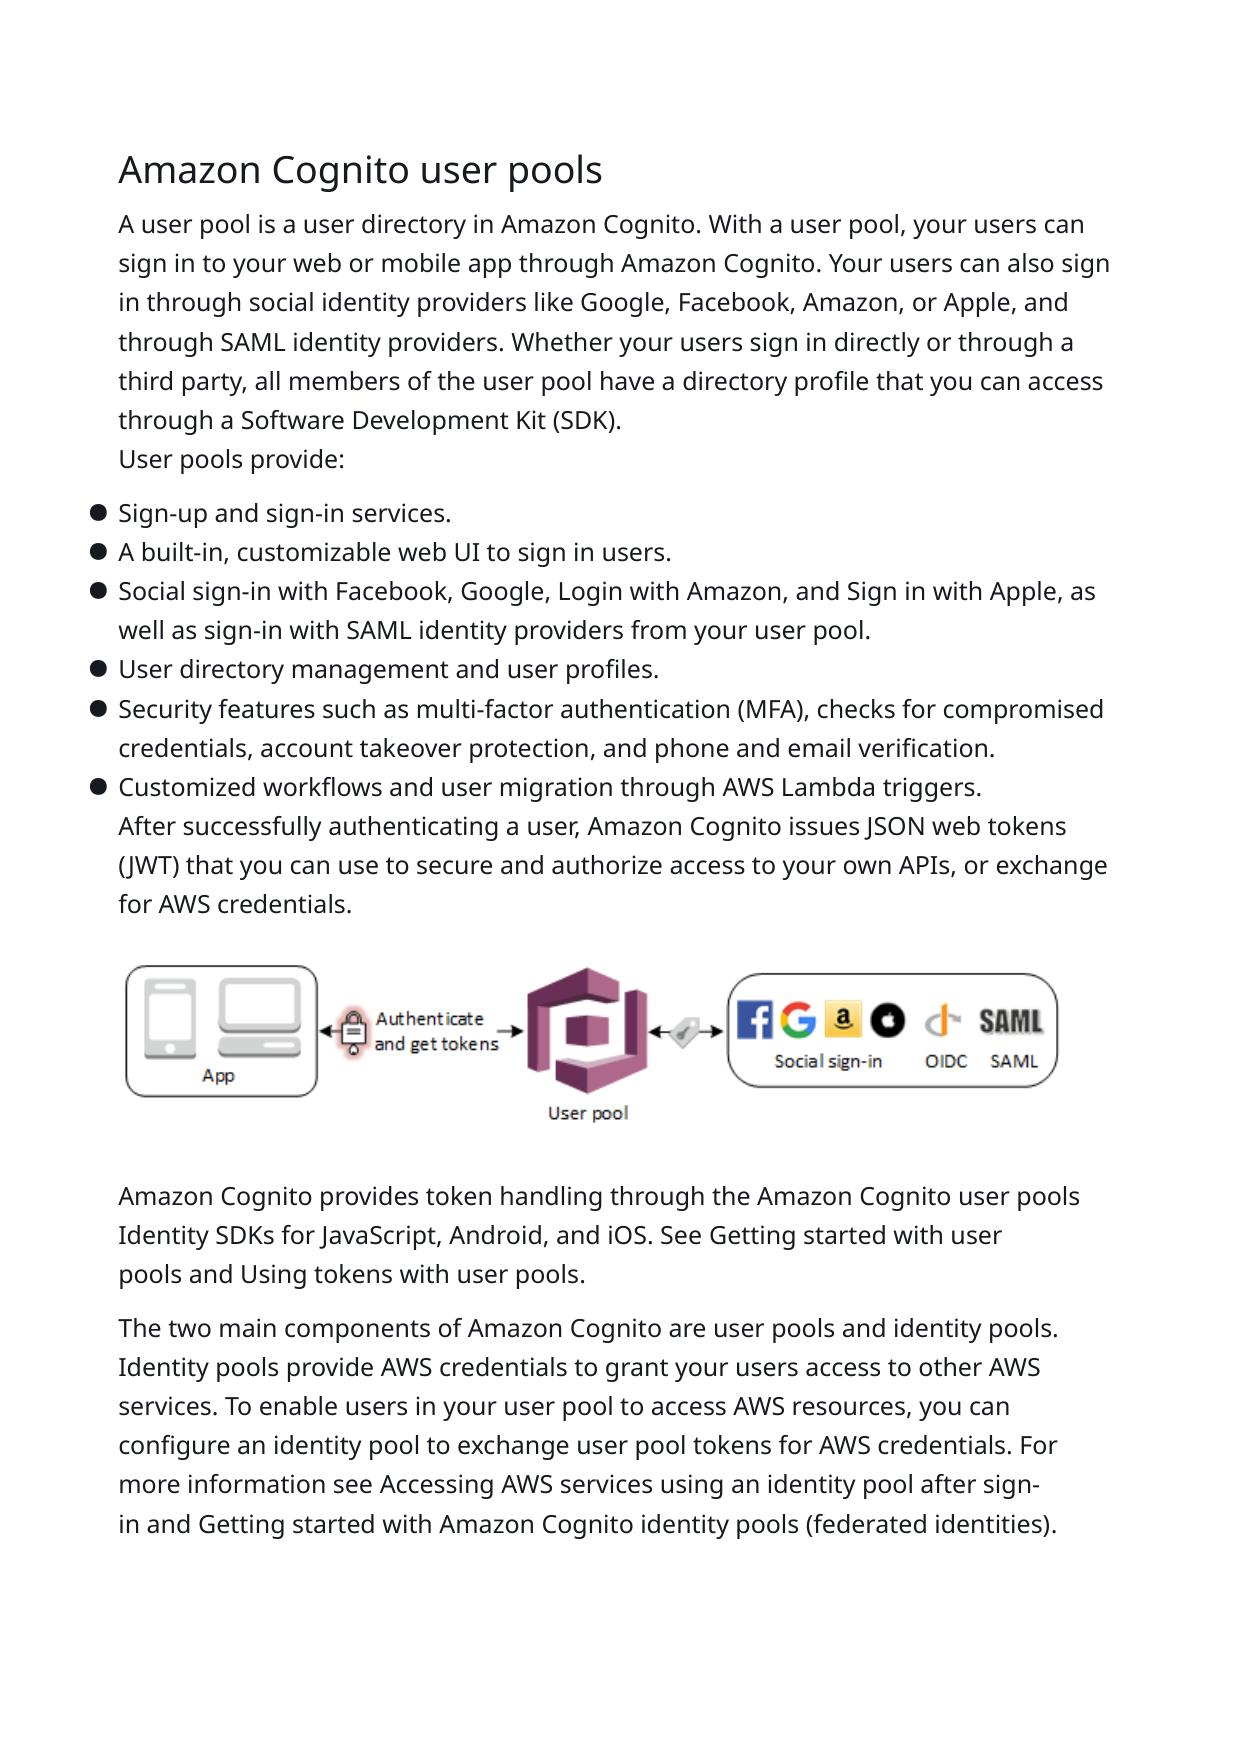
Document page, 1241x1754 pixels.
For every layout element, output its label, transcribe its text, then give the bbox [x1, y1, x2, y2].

subtitle Amazon Cognito user pools [118, 143, 1122, 194]
text The two main components of Amazon Cognito are user pools and identity pools. Identity pools provide AWS credentials to grant your users access to other AWS services. To enable users in your user pool to access AWS resources, you can configure an identity pool to exchange user pool tokens for AWS credentials. For more information see Accessing AWS services using an identity pool after sign-in and Getting started with Amazon Cognito identity pools (federated identities). [118, 1311, 1122, 1540]
text After successfully authenticating a user, Amazon Cognito issues JSON web tokens (JWT) that you can use to secure and authorize access to your own APIs, or exchange for AWS credentials. [118, 809, 1122, 921]
list Security features such as multi-factor authentication (MFA), checks for compromised credentials, account takeover protection, and phone and email verification. [118, 691, 1122, 764]
list Customized workflows and user migration through AWS Lambda triggers. [118, 769, 1122, 804]
text User pools provide: [118, 442, 1122, 476]
text A user pool is a user directory in Amazon Cognito. With a user pool, your users can sign in to your web or mobile app through Amazon Cognito. Your users can also sign in through social identity providers like Google, Facebook, Amazon, or Apple, and through SAML identity providers. Whether your users sign in directly or through a third party, all members of the user pool have a directory profile that you can access through a Software Development Kit (SDK). [118, 207, 1122, 437]
list Sign-up and sign-in services. [118, 495, 1122, 529]
list A built-in, customizable web UI to sign in users. [118, 534, 1122, 569]
text Amazon Cognito provides token handling through the Amazon Cognito user pools Identity SDKs for JavaScript, Android, and iOS. See Getting started with user pools and Using tokens with user pools. [118, 1178, 1122, 1291]
list User directory management and user profiles. [118, 652, 1122, 686]
picture [118, 964, 1065, 1137]
list Social sign-in with Facebook, Google, Login with Amazon, and Sign in with Apple, as well as sign-in with SAML identity providers from your user pool. [118, 574, 1122, 647]
